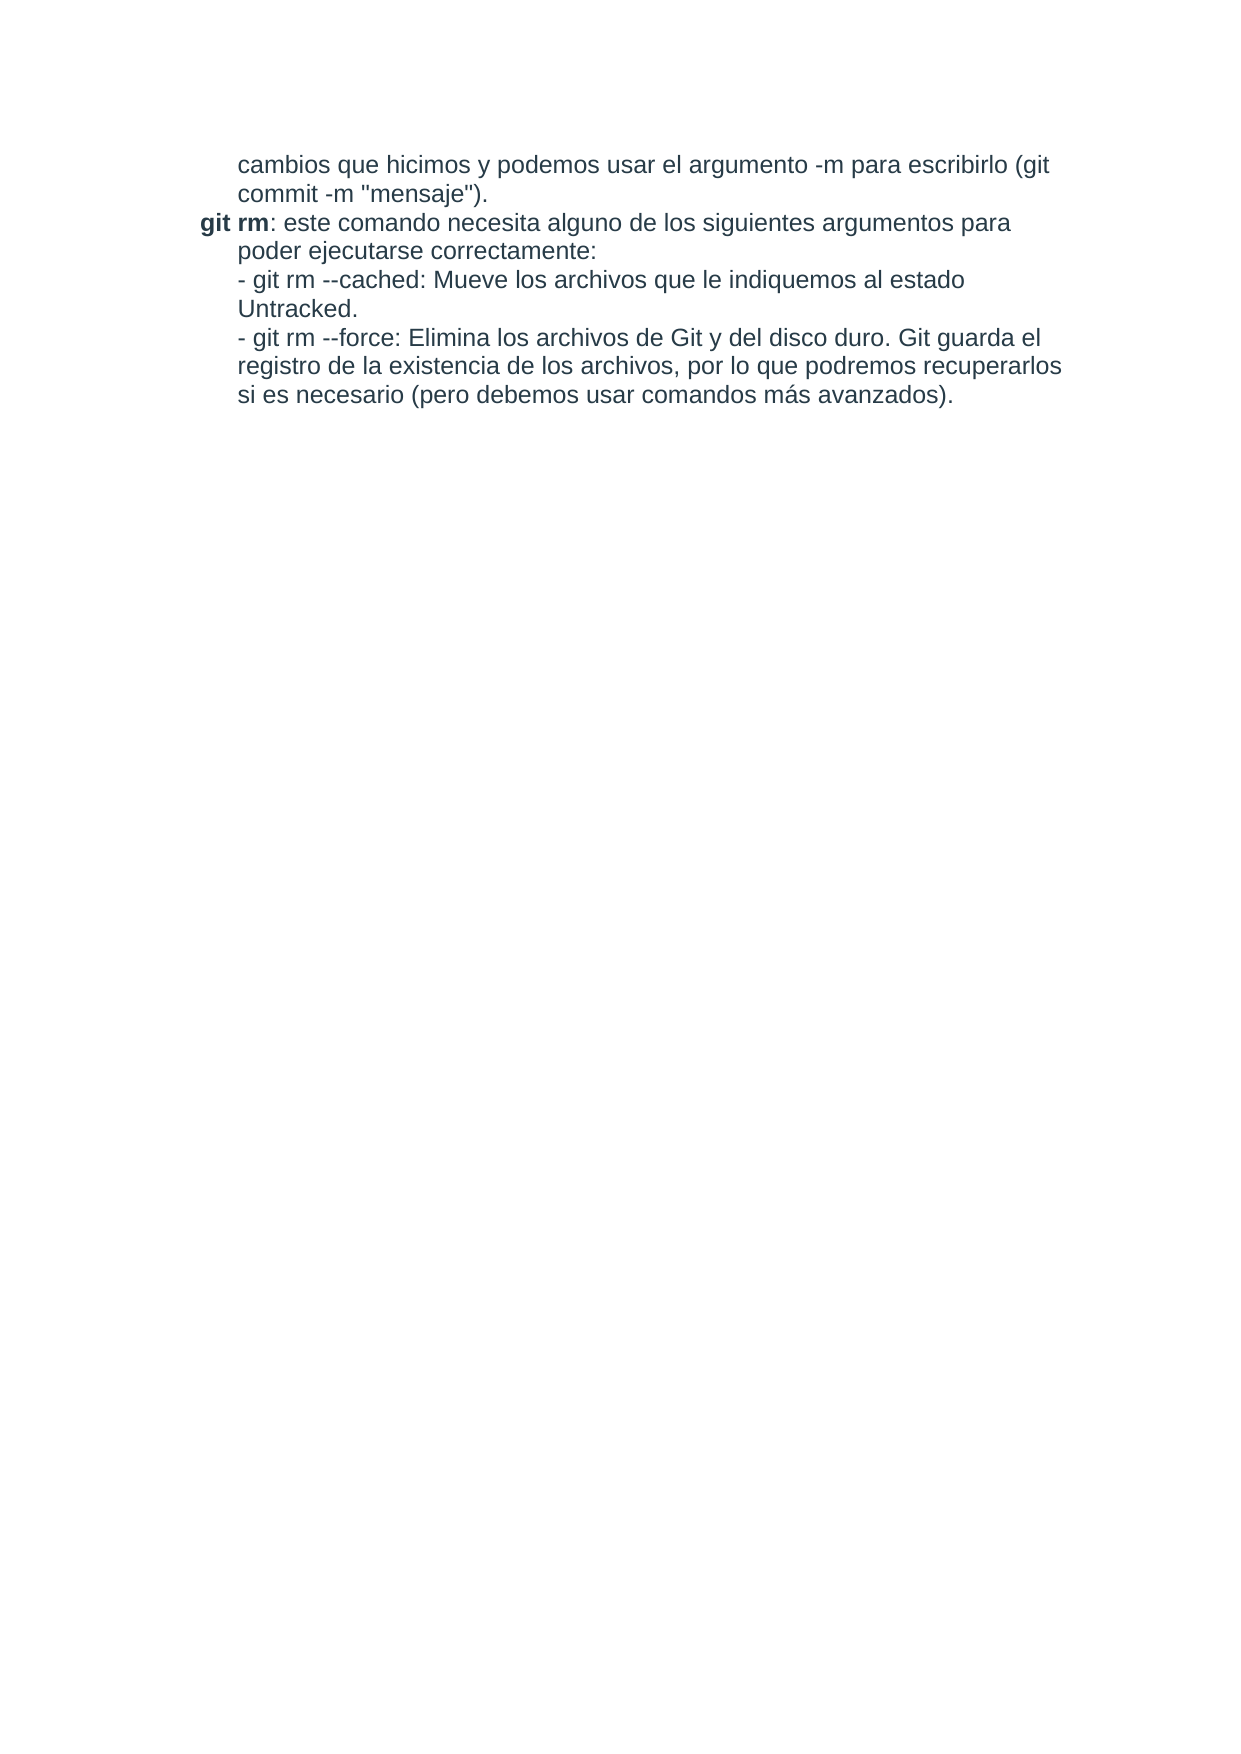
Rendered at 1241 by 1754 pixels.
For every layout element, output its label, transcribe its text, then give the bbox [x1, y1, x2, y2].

list git rm: este comando necesita alguno de los siguientes argumentos para poder ejecutarse correctamente: - git rm --cached: Mueve los archivos que le indiquemos al estado Untracked. - git rm --force: Elimina los archivos de Git y del disco duro. Git guarda el registro de la existencia de los archivos, por lo que podremos recuperarlos si es necesario (pero debemos usar comandos más avanzados). [200, 207, 1078, 409]
list cambios que hicimos y podemos usar el argumento -m para escribirlo (git commit -m "mensaje"). [200, 150, 1078, 207]
